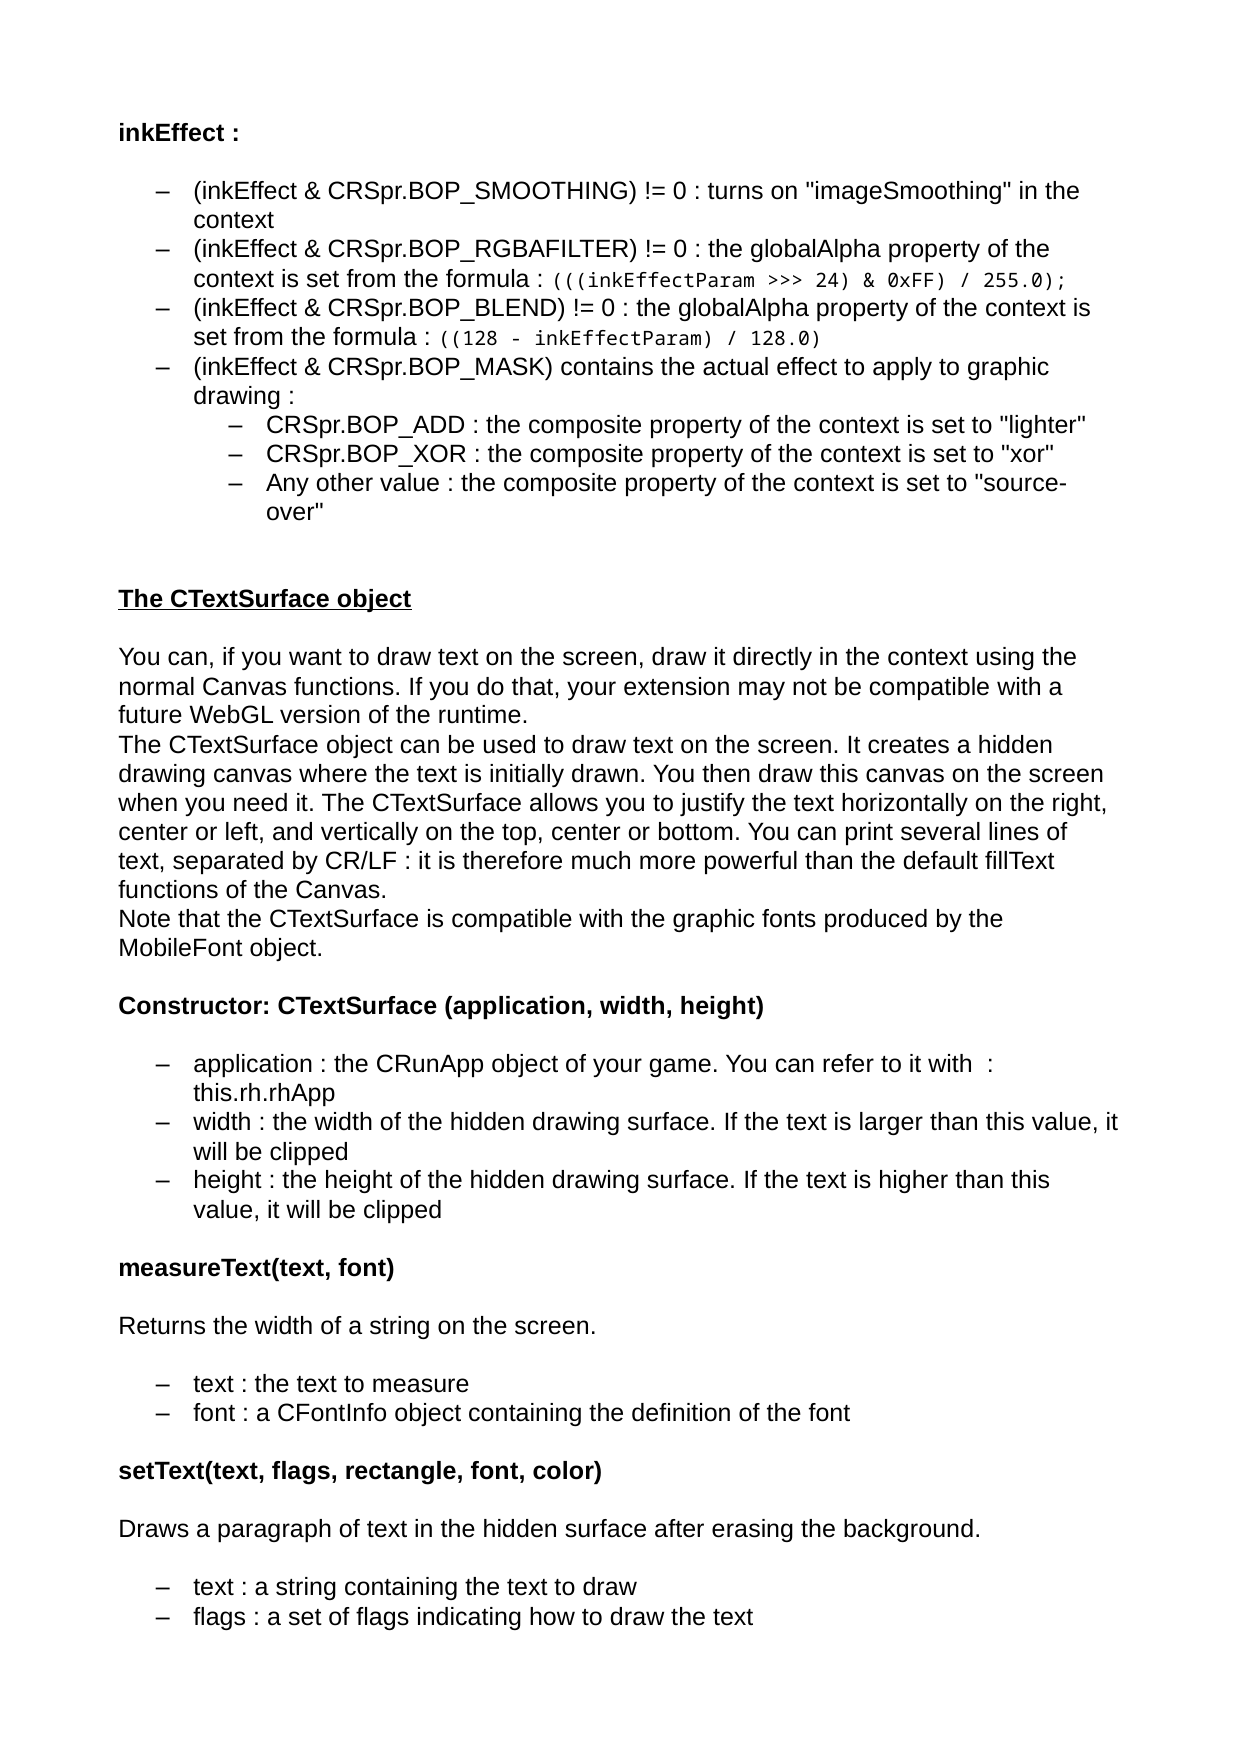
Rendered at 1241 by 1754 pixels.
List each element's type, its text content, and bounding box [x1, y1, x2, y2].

text The CTextSurface object can be used to draw text on the screen. It creates a hidden drawing canvas where the text is initially drawn. You then draw this canvas on the screen when you need it. The CTextSurface allows you to justify the text horizontally on the right, center or left, and vertically on the top, center or bottom. You can print several lines of text, separated by CR/LF : it is therefore much more powerful than the default fillText functions of the Canvas. [118, 729, 1122, 904]
text Constructor: CTextSurface (application, width, height) [118, 991, 1122, 1020]
list (inkEffect & CRSpr.BOP_BLEND) != 0 : the globalAlpha property of the context is set from the formula : ((128 - inkEffectParam) / 128.0) [156, 293, 1122, 352]
list width : the width of the hidden drawing surface. If the text is larger than this value, it will be clipped [156, 1107, 1122, 1165]
list text : the text to measure [156, 1369, 1122, 1398]
text Note that the CTextSurface is compatible with the graphic fonts produced by the MobileFont object. [118, 904, 1122, 962]
list application : the CRunApp object of your game. You can refer to it with : this.rh.rhApp [156, 1049, 1122, 1107]
list text : a string containing the text to draw [156, 1572, 1122, 1601]
list font : a CFontInfo object containing the definition of the font [156, 1398, 1122, 1427]
list CRSpr.BOP_ADD : the composite property of the context is set to "lighter" [228, 410, 1122, 439]
text Returns the width of a string on the screen. [118, 1311, 1122, 1340]
text The CTextSurface object [118, 584, 1122, 613]
list (inkEffect & CRSpr.BOP_SMOOTHING) != 0 : turns on "imageSmoothing" in the context [156, 176, 1122, 234]
list (inkEffect & CRSpr.BOP_RGBAFILTER) != 0 : the globalAlpha property of the context is set from the formula : (((inkEffectParam >>> 24) & 0xFF) / 255.0); [156, 234, 1122, 293]
list CRSpr.BOP_XOR : the composite property of the context is set to "xor" [228, 439, 1122, 468]
list Any other value : the composite property of the context is set to "source-over" [228, 468, 1122, 526]
text measureText(text, font) [118, 1253, 1122, 1282]
text You can, if you want to draw text on the screen, draw it directly in the context using the normal Canvas functions. If you do that, your extension may not be compatible with a future WebGL version of the runtime. [118, 642, 1122, 729]
list (inkEffect & CRSpr.BOP_MASK) contains the actual effect to apply to graphic drawing : [156, 352, 1122, 410]
list flags : a set of flags indicating how to draw the text [156, 1601, 1122, 1630]
text inkEffect : [118, 118, 1122, 147]
text Draws a paragraph of text in the hidden surface after erasing the background. [118, 1514, 1122, 1543]
list height : the height of the hidden drawing surface. If the text is higher than this value, it will be clipped [156, 1165, 1122, 1223]
text setText(text, flags, rectangle, font, color) [118, 1456, 1122, 1485]
